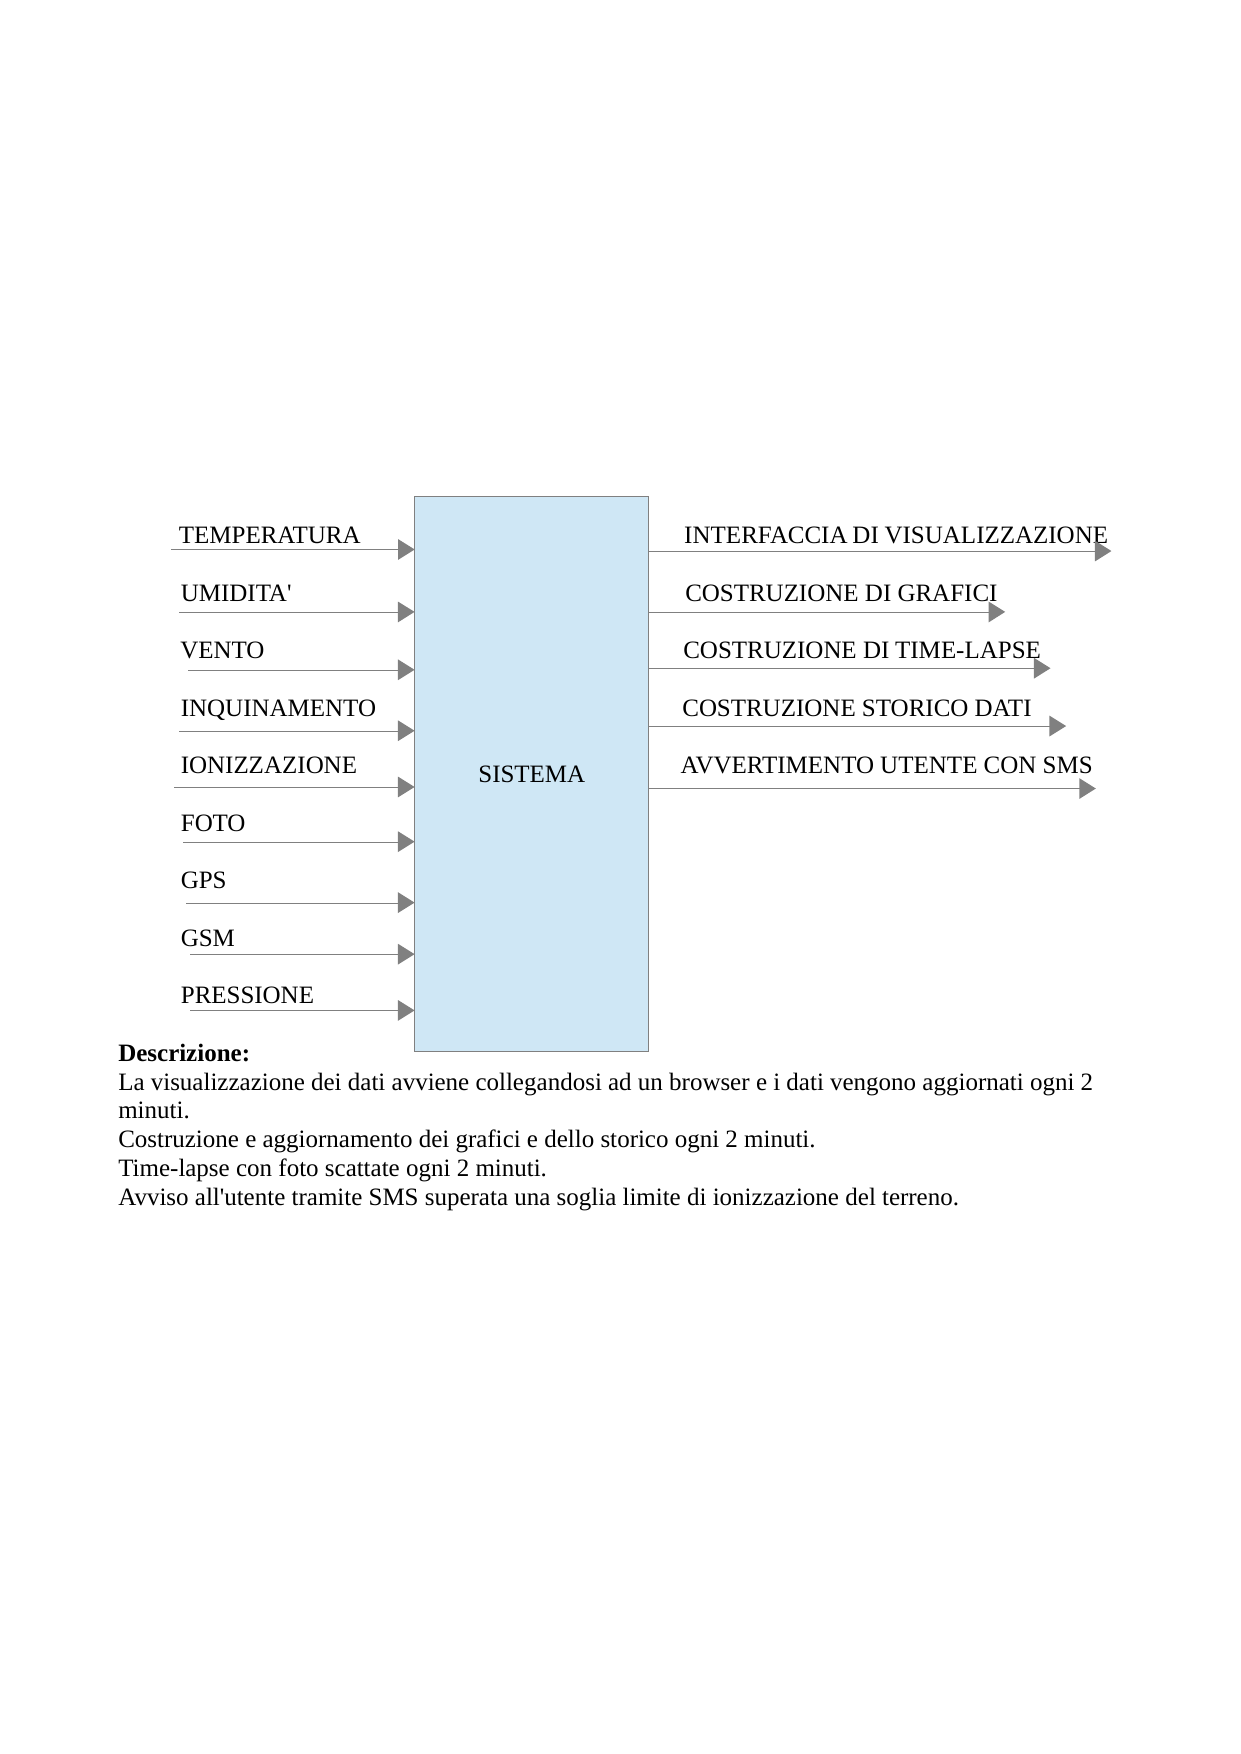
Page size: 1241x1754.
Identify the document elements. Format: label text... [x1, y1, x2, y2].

text TEMPERATURA [117, 521, 414, 549]
text [649, 808, 1122, 837]
text [649, 981, 1122, 1009]
text GSM [118, 923, 414, 952]
text COSTRUZIONE DI GRAFICI [649, 578, 1122, 607]
text INTERFACCIA DI VISUALIZZAZIONE [649, 521, 1122, 549]
text FOTO [118, 808, 414, 837]
text UMIDITA' [118, 578, 414, 607]
text PRESSIONE [118, 981, 414, 1009]
text COSTRUZIONE STORICO DATI [649, 693, 1122, 722]
text IONIZZAZIONE [118, 751, 414, 779]
text [649, 866, 1122, 894]
text Avviso all'utente tramite SMS superata una soglia limite di ionizzazione del terreno. [118, 1182, 1122, 1211]
text COSTRUZIONE DI TIME-LAPSE [649, 636, 1122, 664]
text [649, 923, 1122, 952]
text AVVERTIMENTO UTENTE CON SMS [649, 751, 1122, 779]
text GPS [118, 866, 414, 894]
text INQUINAMENTO [118, 693, 414, 722]
text La visualizzazione dei dati avviene collegandosi ad un browser e i dati vengono aggiornati ogni 2 minuti. Costruzione e aggiornamento dei grafici e dello storico ogni 2 minuti. [118, 1067, 1122, 1153]
text VENTO [118, 636, 414, 664]
text Time-lapse con foto scattate ogni 2 minuti. [118, 1153, 1122, 1182]
text Descrizione: [118, 1038, 1122, 1067]
